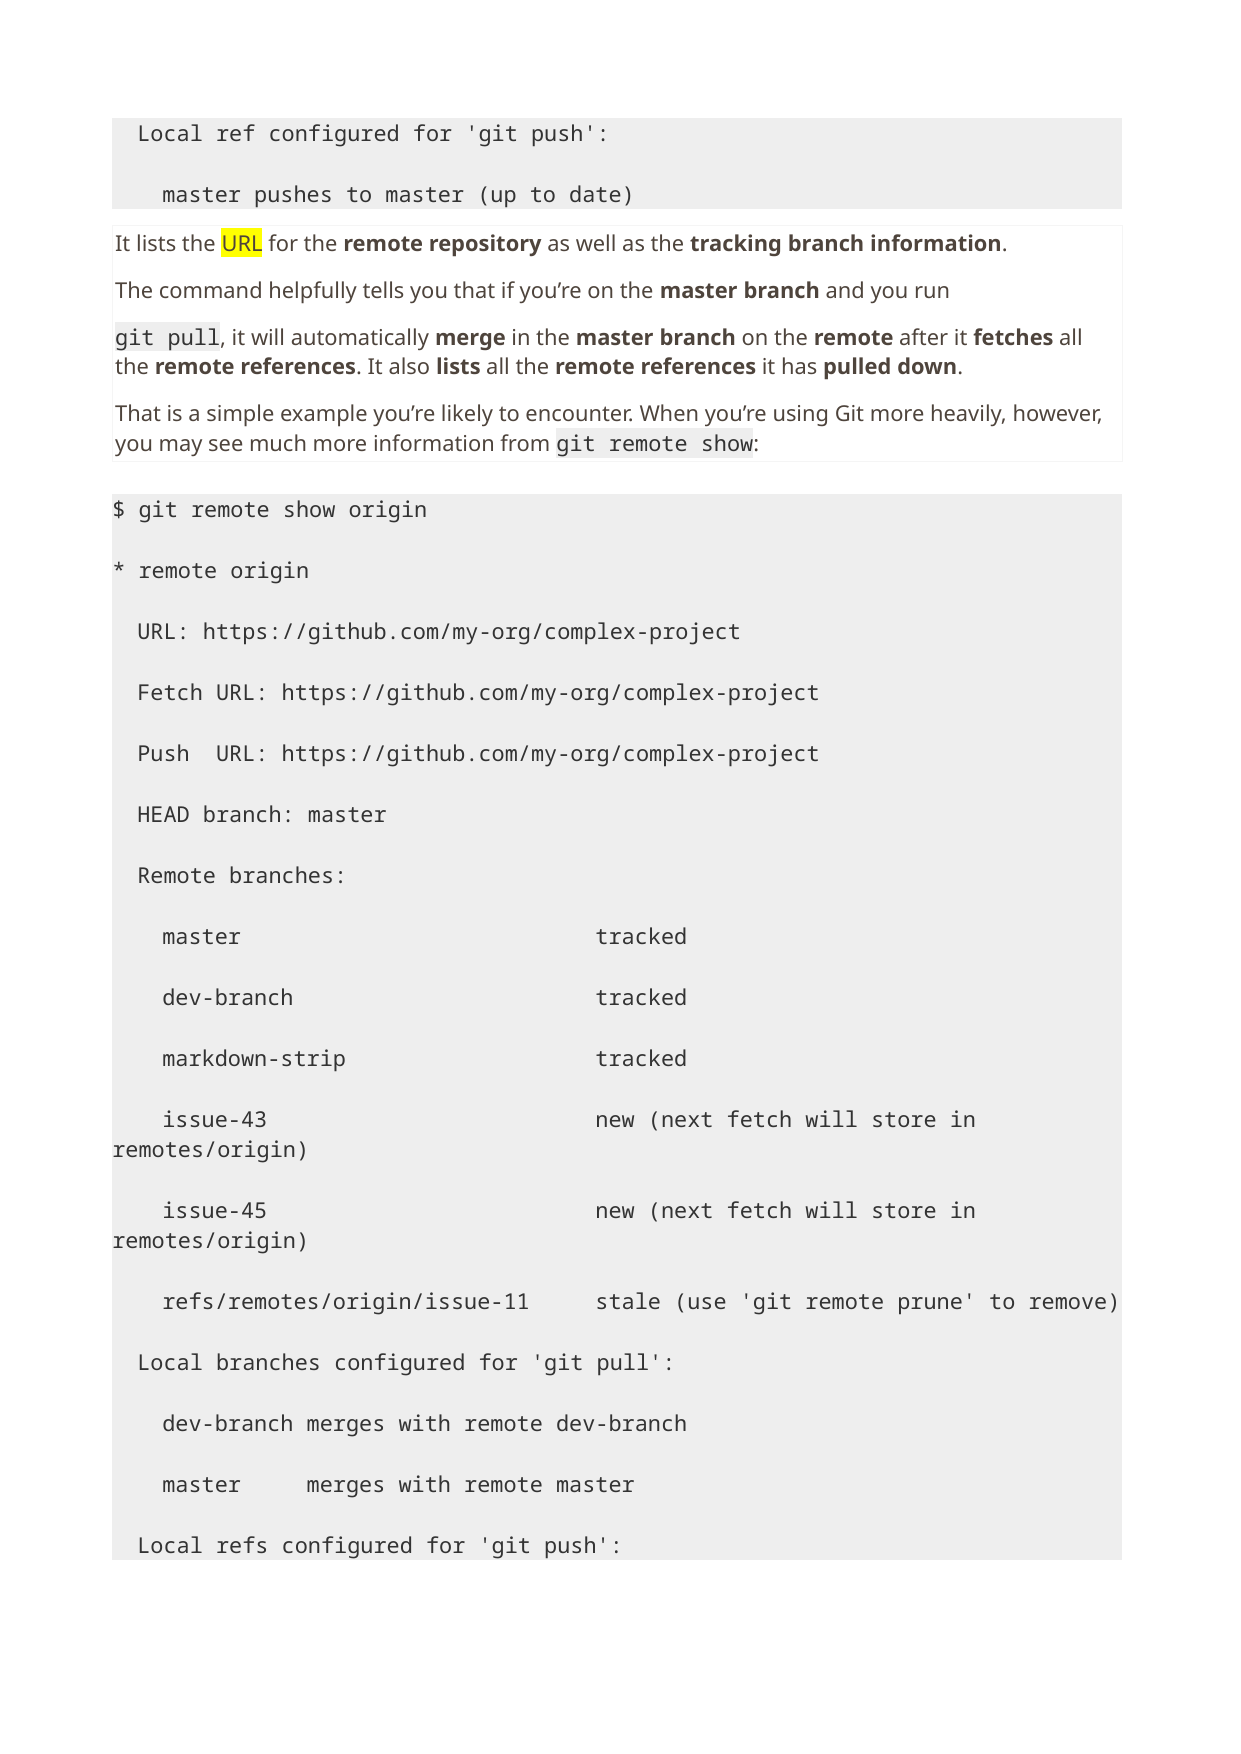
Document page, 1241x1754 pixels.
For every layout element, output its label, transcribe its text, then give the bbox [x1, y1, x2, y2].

text issue-43 new (next fetch will store in remotes/origin) [112, 1104, 1122, 1164]
text master tracked [112, 921, 1122, 951]
text Remote branches: [112, 860, 1122, 890]
text dev-branch merges with remote dev-branch [112, 1408, 1122, 1438]
text refs/remotes/origin/issue-11 stale (use 'git remote prune' to remove) [112, 1286, 1122, 1316]
text * remote origin [112, 555, 1122, 584]
text Fetch URL: https://github.com/my-org/complex-project [112, 677, 1122, 707]
text Local branches configured for 'git pull': [112, 1347, 1122, 1377]
text The command helpfully tells you that if you’re on the master branch and you run [113, 272, 1122, 304]
text Local refs configured for 'git push': [112, 1530, 1122, 1560]
text Push URL: https://github.com/my-org/complex-project [112, 738, 1122, 768]
text git pull, it will automatically merge in the master branch on the remote after it fetches all the remote references. It also lists all the remote references it has pulled down. [113, 318, 1122, 381]
text dev-branch tracked [112, 982, 1122, 1012]
text markdown-strip tracked [112, 1043, 1122, 1073]
text HEAD branch: master [112, 799, 1122, 829]
text issue-45 new (next fetch will store in remotes/origin) [112, 1195, 1122, 1254]
text master merges with remote master [112, 1469, 1122, 1499]
text That is a simple example you’re likely to encounter. When you’re using Git more heavily, however, you may see much more information from git remote show: [113, 395, 1122, 461]
text URL: https://github.com/my-org/complex-project [112, 616, 1122, 646]
text master pushes to master (up to date) [112, 179, 1122, 209]
text Local ref configured for 'git push': [112, 118, 1122, 148]
text $ git remote show origin [112, 494, 1122, 523]
text It lists the URL for the remote repository as well as the tracking branch information. [113, 226, 1122, 257]
